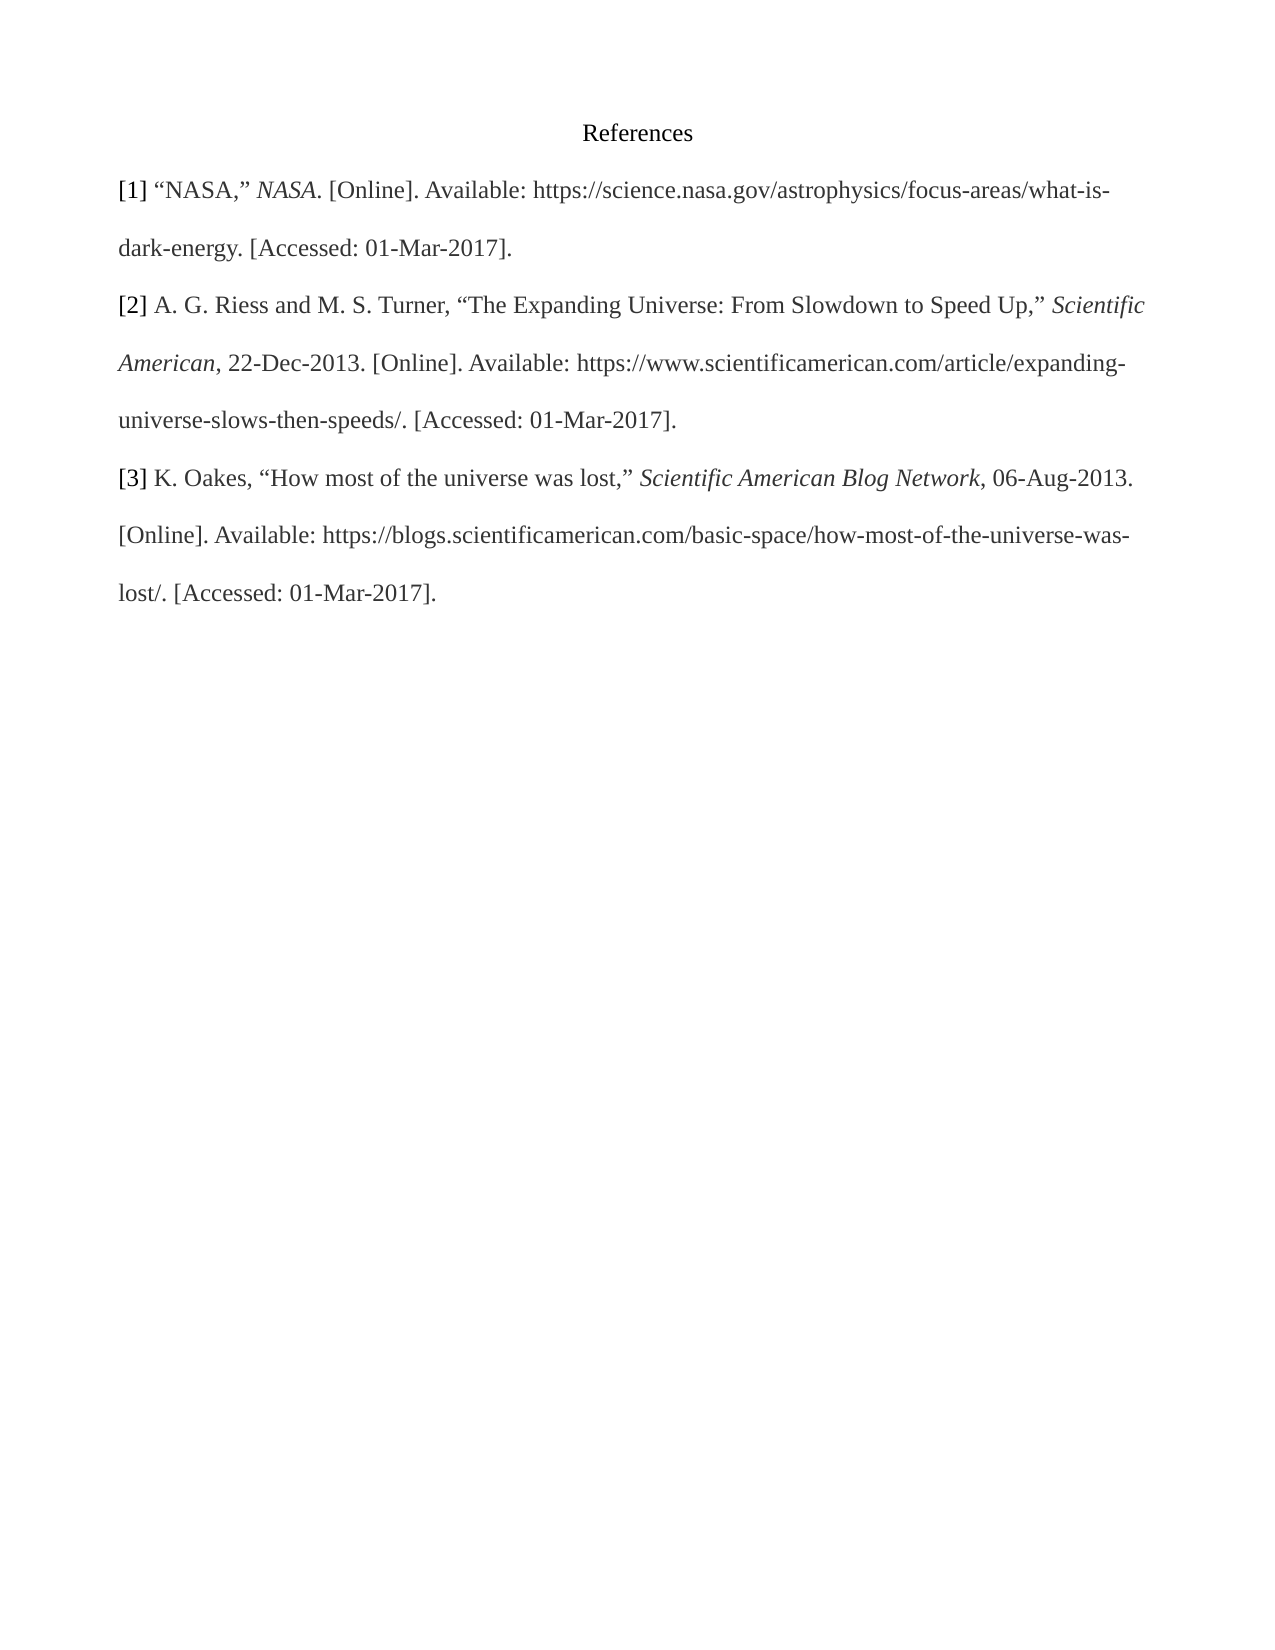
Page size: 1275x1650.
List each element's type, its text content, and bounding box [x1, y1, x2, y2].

text [2] A. G. Riess and M. S. Turner, “The Expanding Universe: From Slowdown to Speed Up,” Scientific American, 22-Dec-2013. [Online]. Available: https://www.scientificamerican.com/article/expanding-universe-slows-then-speeds/. [Accessed: 01-Mar-2017]. [118, 291, 1157, 434]
text [3] K. Oakes, “How most of the universe was lost,” Scientific American Blog Network, 06-Aug-2013. [Online]. Available: https://blogs.scientificamerican.com/basic-space/how-most-of-the-universe-was-lost/. [Accessed: 01-Mar-2017]. [118, 463, 1157, 607]
text References [118, 118, 1157, 147]
text [1] “NASA,” NASA. [Online]. Available: https://science.nasa.gov/astrophysics/focus-areas/what-is-dark-energy. [Accessed: 01-Mar-2017]. [118, 176, 1157, 262]
